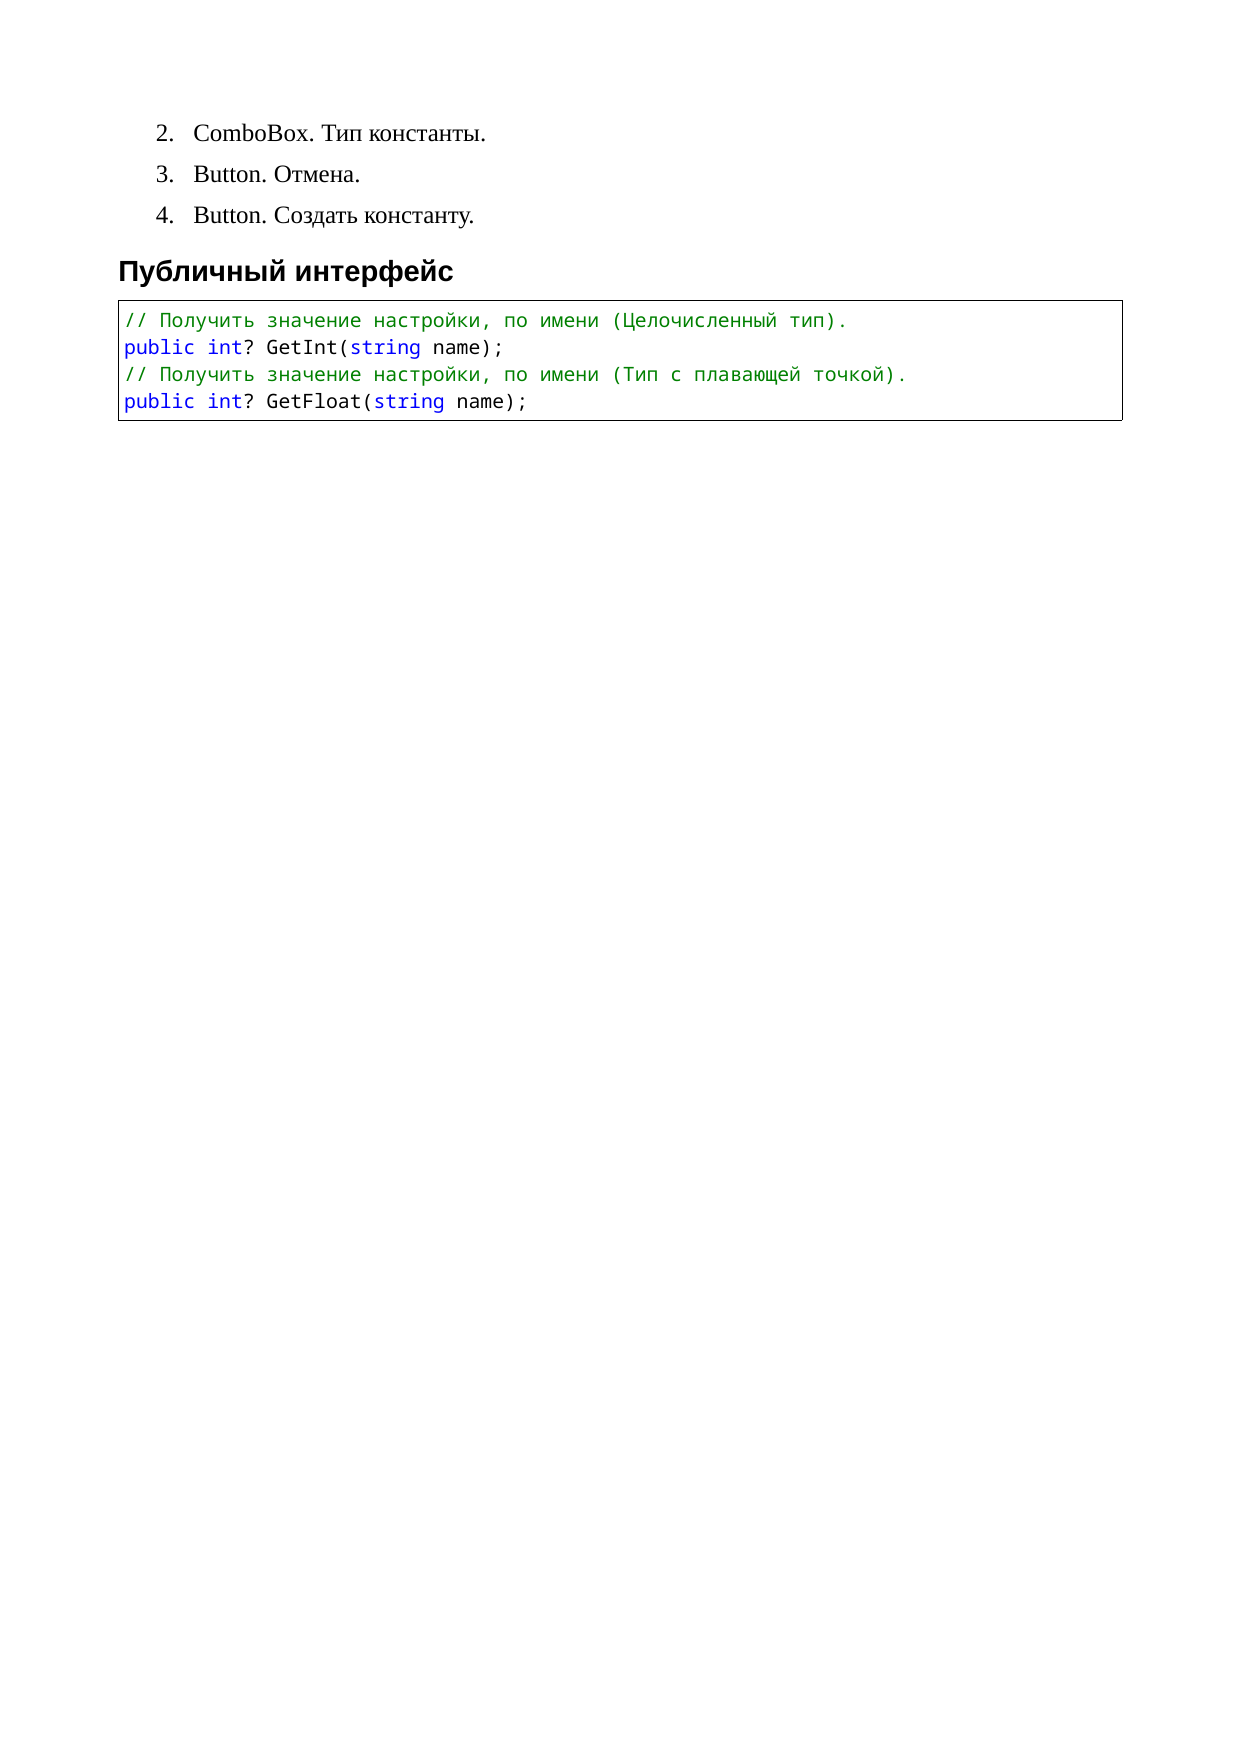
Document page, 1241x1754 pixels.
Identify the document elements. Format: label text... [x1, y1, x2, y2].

list ComboBox. Тип константы. [156, 118, 1122, 147]
list Button. Отмена. [156, 159, 1122, 188]
list Button. Создать константу. [156, 201, 1122, 229]
subtitle Публичный интерфейс [118, 254, 1122, 288]
table_header // Получить значение настройки, по имени (Целочисленный тип). public int? GetInt(string name); // Получить значение настройки, по имени (Тип с плавающей точкой). public int? GetFloat(string name); [119, 301, 1122, 420]
